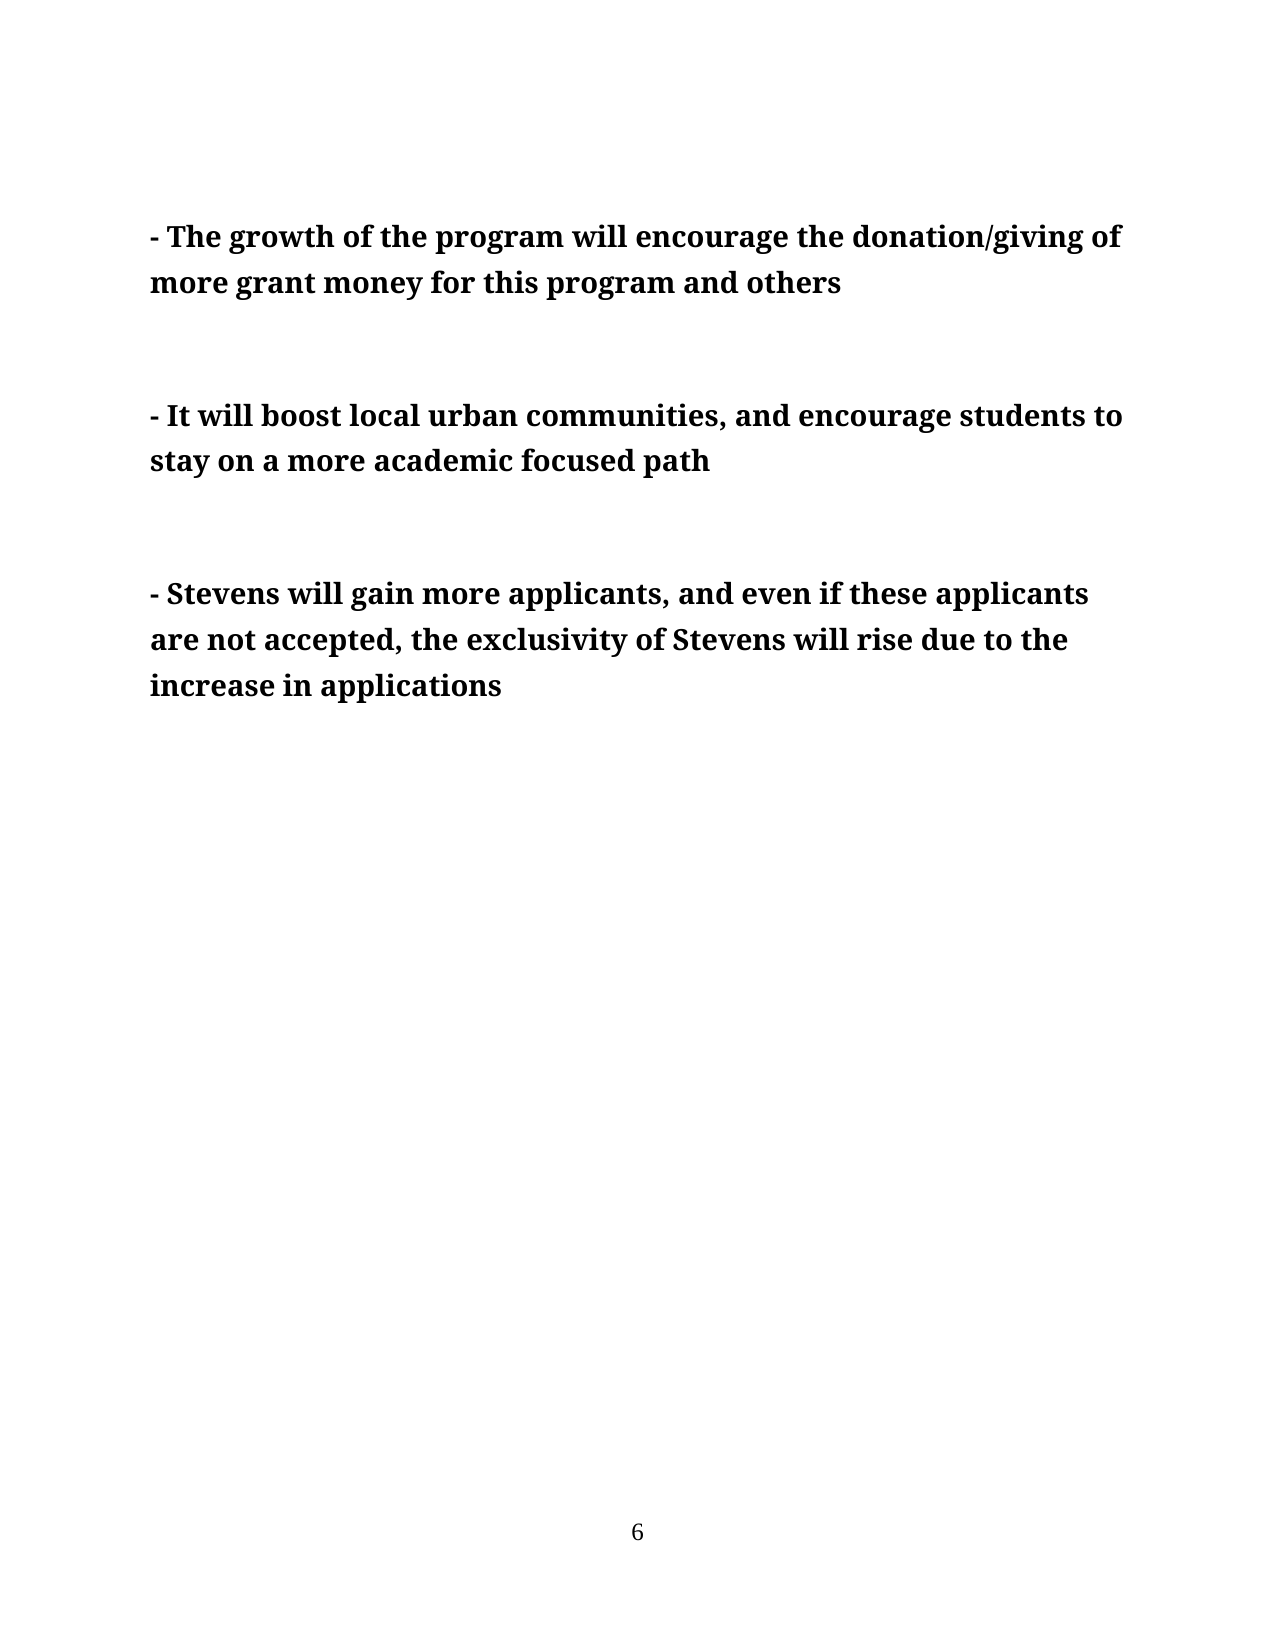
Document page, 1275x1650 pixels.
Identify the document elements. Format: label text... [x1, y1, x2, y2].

text - It will boost local urban communities, and encourage students to stay on a more academic focused path [150, 395, 1125, 480]
text - Stevens will gain more applicants, and even if these applicants are not accepted, the exclusivity of Stevens will rise due to the increase in applications [150, 573, 1125, 704]
text - The growth of the program will encourage the donation/giving of more grant money for this program and others [150, 216, 1125, 302]
